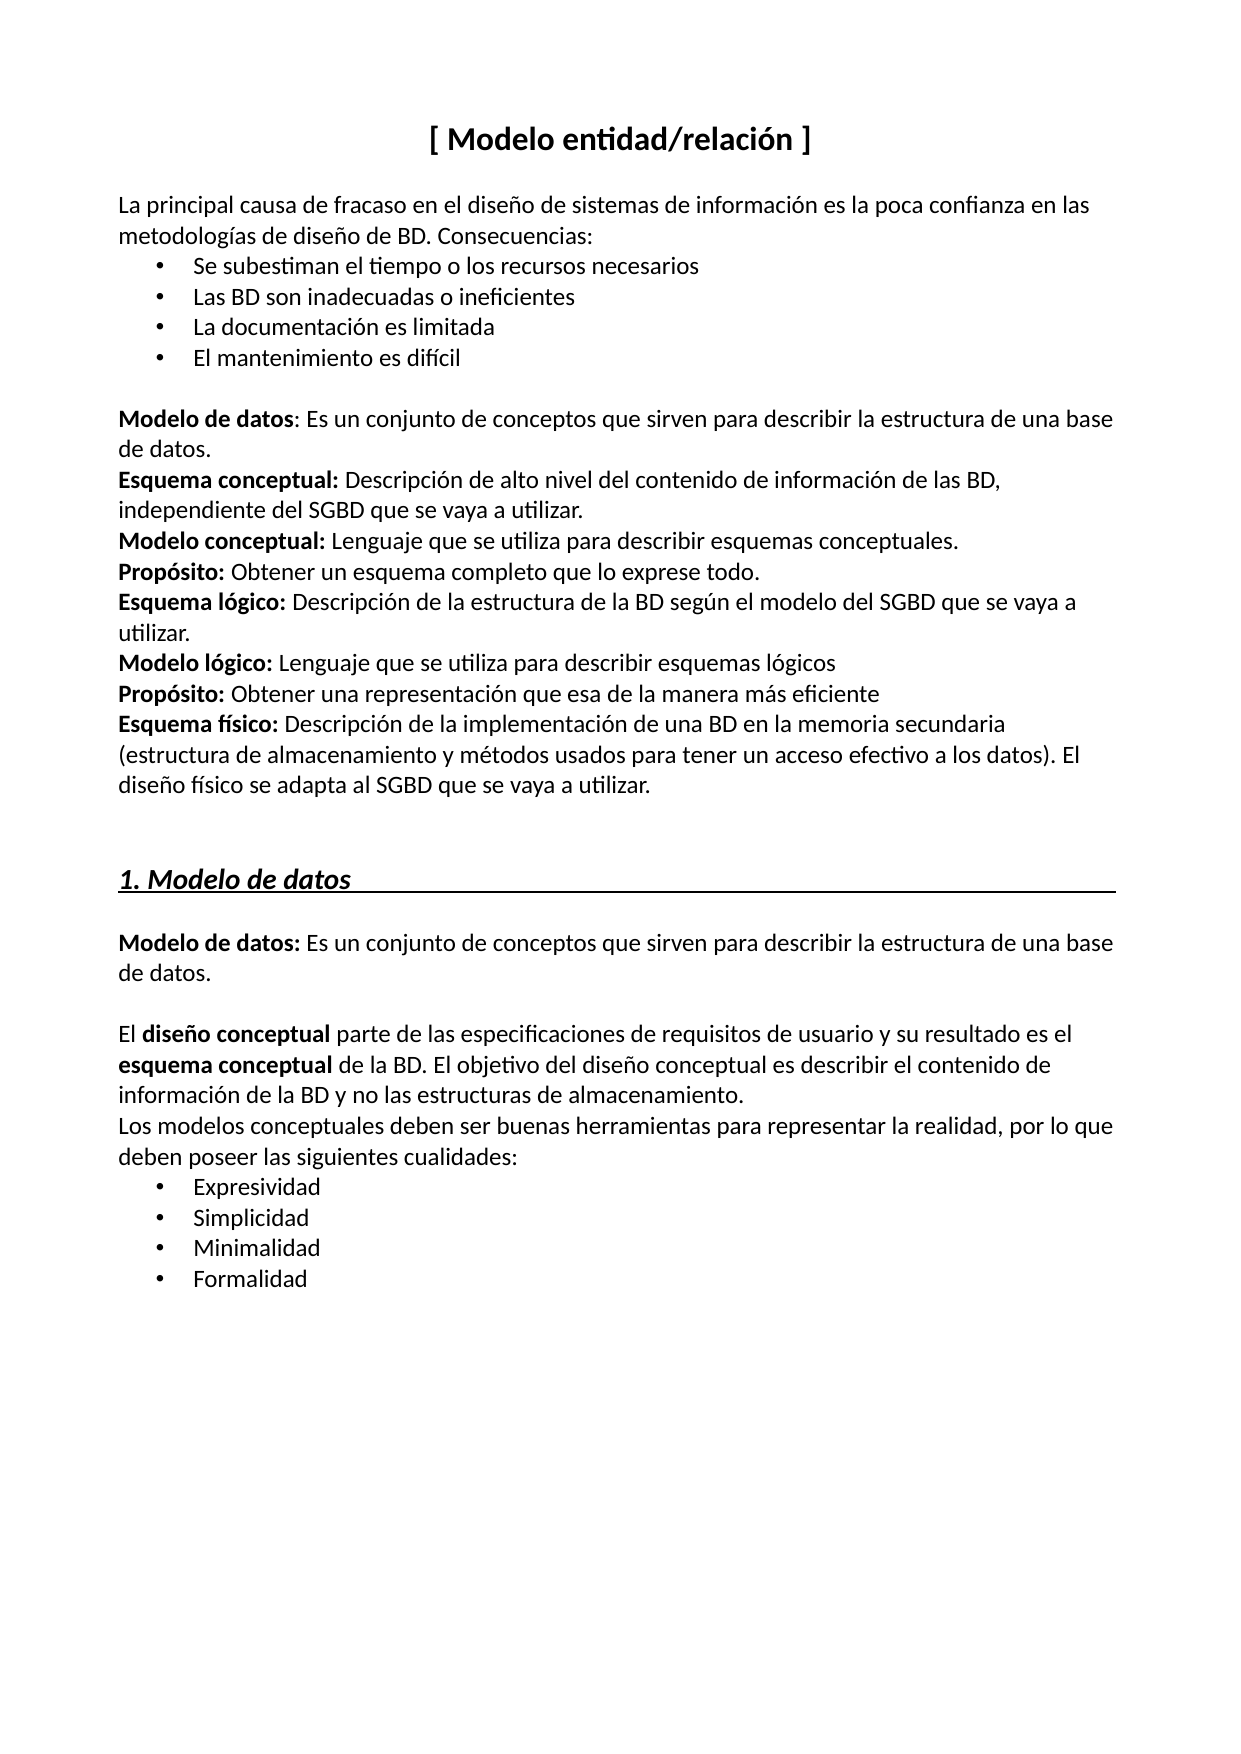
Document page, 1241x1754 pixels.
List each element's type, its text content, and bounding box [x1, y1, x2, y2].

list Simplicidad [156, 1202, 1122, 1232]
text Esquema físico: Descripción de la implementación de una BD en la memoria secundaria (estructura de almacenamiento y métodos usados para tener un acceso efectivo a los datos). El diseño físico se adapta al SGBD que se vaya a utilizar. [118, 708, 1122, 800]
text El diseño conceptual parte de las especificaciones de requisitos de usuario y su resultado es el esquema conceptual de la BD. El objetivo del diseño conceptual es describir el contenido de información de la BD y no las estructuras de almacenamiento. [118, 1018, 1122, 1110]
text 1. Modelo de datos [118, 861, 1122, 896]
list Expresividad [156, 1171, 1122, 1202]
text Propósito: Obtener una representación que esa de la manera más eficiente [118, 678, 1122, 708]
text Modelo lógico: Lenguaje que se utiliza para describir esquemas lógicos [118, 647, 1122, 678]
list Las BD son inadecuadas o ineficientes [156, 281, 1122, 311]
text Propósito: Obtener un esquema completo que lo exprese todo. [118, 556, 1122, 586]
list Formalidad [156, 1263, 1122, 1293]
text La principal causa de fracaso en el diseño de sistemas de información es la poca confianza en las metodologías de diseño de BD. Consecuencias: [118, 189, 1122, 250]
list El mantenimiento es difícil [156, 342, 1122, 372]
list Se subestiman el tiempo o los recursos necesarios [156, 250, 1122, 281]
text Esquema lógico: Descripción de la estructura de la BD según el modelo del SGBD que se vaya a utilizar. [118, 586, 1122, 647]
list Minimalidad [156, 1232, 1122, 1263]
text [ Modelo entidad/relación ] [118, 118, 1122, 159]
list La documentación es limitada [156, 311, 1122, 342]
text Modelo de datos: Es un conjunto de conceptos que sirven para describir la estructura de una base de datos. [118, 927, 1122, 988]
text Modelo de datos: Es un conjunto de conceptos que sirven para describir la estructura de una base de datos. [118, 403, 1122, 464]
text Esquema conceptual: Descripción de alto nivel del contenido de información de las BD, independiente del SGBD que se vaya a utilizar. [118, 464, 1122, 525]
text Modelo conceptual: Lenguaje que se utiliza para describir esquemas conceptuales. [118, 525, 1122, 556]
text Los modelos conceptuales deben ser buenas herramientas para representar la realidad, por lo que deben poseer las siguientes cualidades: [118, 1110, 1122, 1171]
